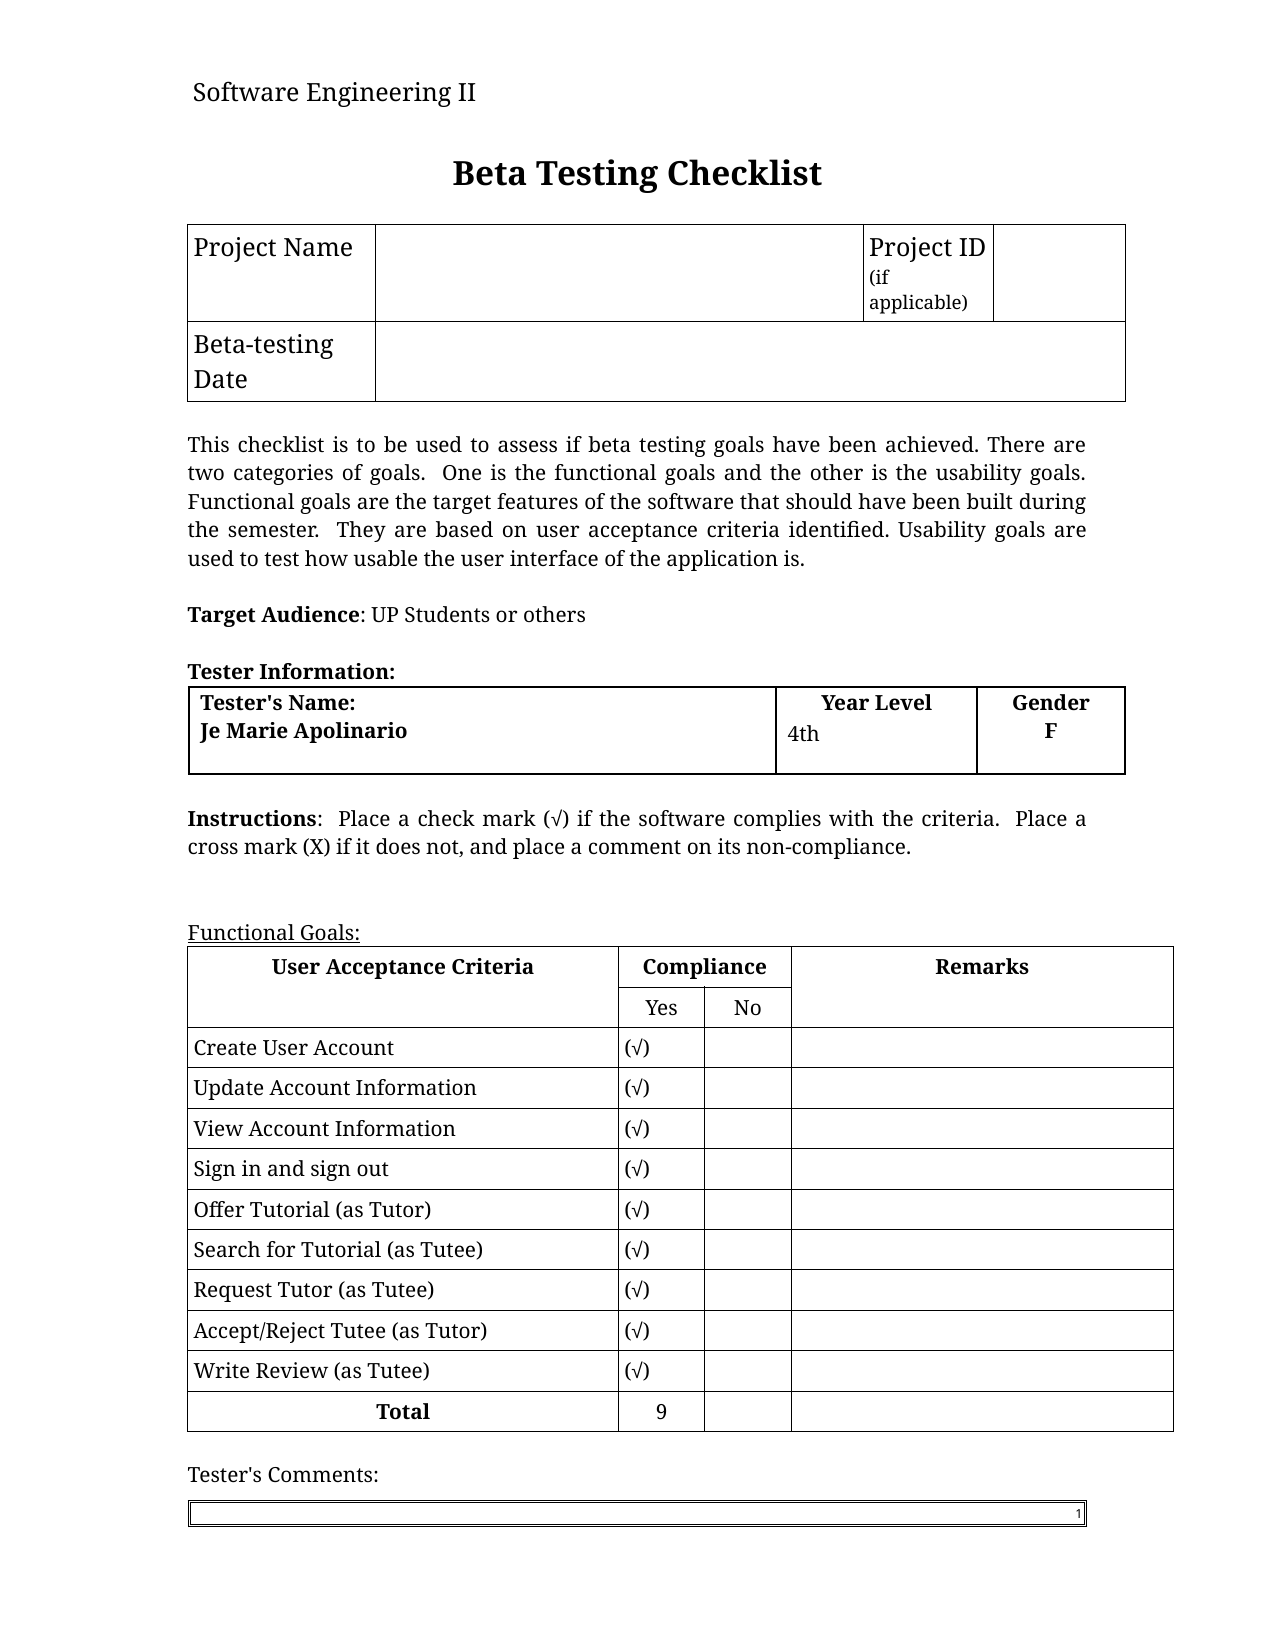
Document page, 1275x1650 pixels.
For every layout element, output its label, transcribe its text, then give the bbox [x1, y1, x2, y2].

table_cell 4th [777, 717, 976, 773]
table_cell Write Review (as Tutee) [188, 1351, 618, 1391]
table_header User Acceptance Criteria [188, 947, 618, 1027]
table_header Compliance [619, 947, 791, 986]
table_cell [705, 1270, 791, 1310]
table_cell [705, 1190, 791, 1229]
table_cell [705, 1149, 791, 1188]
table_cell [705, 1351, 791, 1391]
table_cell (√) [619, 1270, 704, 1310]
table_cell Sign in and sign out [188, 1149, 618, 1188]
table_header Gender F [978, 688, 1124, 773]
table_cell (√) [619, 1149, 704, 1188]
table_cell Offer Tutorial (as Tutor) [188, 1190, 618, 1229]
table_cell [792, 1351, 1173, 1391]
table_cell [792, 1068, 1173, 1108]
table_cell Total [188, 1392, 618, 1431]
text Target Audience: UP Students or others [187, 601, 1087, 629]
table_header [994, 225, 1125, 321]
table_header Tester's Name: Je Marie Apolinario [190, 688, 775, 773]
text Tester's Comments: [187, 1460, 1087, 1488]
text Beta Testing Checklist [187, 150, 1087, 195]
table_cell [792, 1270, 1173, 1310]
table_cell (√) [619, 1068, 704, 1108]
table_cell View Account Information [188, 1109, 618, 1148]
table_header Project ID (if applicable) [864, 225, 993, 321]
table_cell (√) [619, 1190, 704, 1229]
table_cell (√) [619, 1351, 704, 1391]
table_cell Beta-testing Date [188, 322, 375, 401]
text This checklist is to be used to assess if beta testing goals have been achieved. There are two categories of goals. One is the functional goals and the other is the usability goals. Functional goals are the target features of the software that should have been built during the semester. They are based on user acceptance criteria identified. Usability goals are used to test how usable the user interface of the application is. [187, 430, 1087, 572]
table_cell [705, 1392, 791, 1431]
table_cell (√) [619, 1028, 704, 1067]
table_cell Yes [619, 988, 704, 1027]
table_cell [792, 1109, 1173, 1148]
table_cell [792, 1028, 1173, 1067]
table_cell [376, 322, 1125, 401]
table_cell [705, 1068, 791, 1108]
text Tester Information: [187, 657, 1087, 686]
table_cell (√) [619, 1230, 704, 1269]
table_cell Request Tutor (as Tutee) [188, 1270, 618, 1310]
table_cell [705, 1109, 791, 1148]
table_cell Create User Account [188, 1028, 618, 1067]
text Instructions: Place a check mark (√) if the software complies with the criteria. Place a cross mark (X) if it does not, and place a comment on its non-compliance. [187, 804, 1087, 861]
table_cell [792, 1149, 1173, 1188]
table_cell 9 [619, 1392, 704, 1431]
table_cell (√) [619, 1109, 704, 1148]
text Functional Goals: [187, 918, 1087, 946]
table_cell [792, 1311, 1173, 1350]
table_cell [792, 1230, 1173, 1269]
table_cell [705, 1230, 791, 1269]
table_header Project Name [188, 225, 375, 321]
table_header Year Level [777, 688, 976, 717]
table_cell (√) [619, 1311, 704, 1350]
table_cell No [705, 988, 791, 1027]
table_cell [705, 1311, 791, 1350]
table_cell [792, 1392, 1173, 1431]
table_cell Search for Tutorial (as Tutee) [188, 1230, 618, 1269]
table_cell [792, 1190, 1173, 1229]
table_cell [705, 1028, 791, 1067]
table_header [376, 225, 863, 321]
table_header Remarks [792, 947, 1173, 1027]
table_cell Update Account Information [188, 1068, 618, 1108]
table_cell Accept/Reject Tutee (as Tutor) [188, 1311, 618, 1350]
